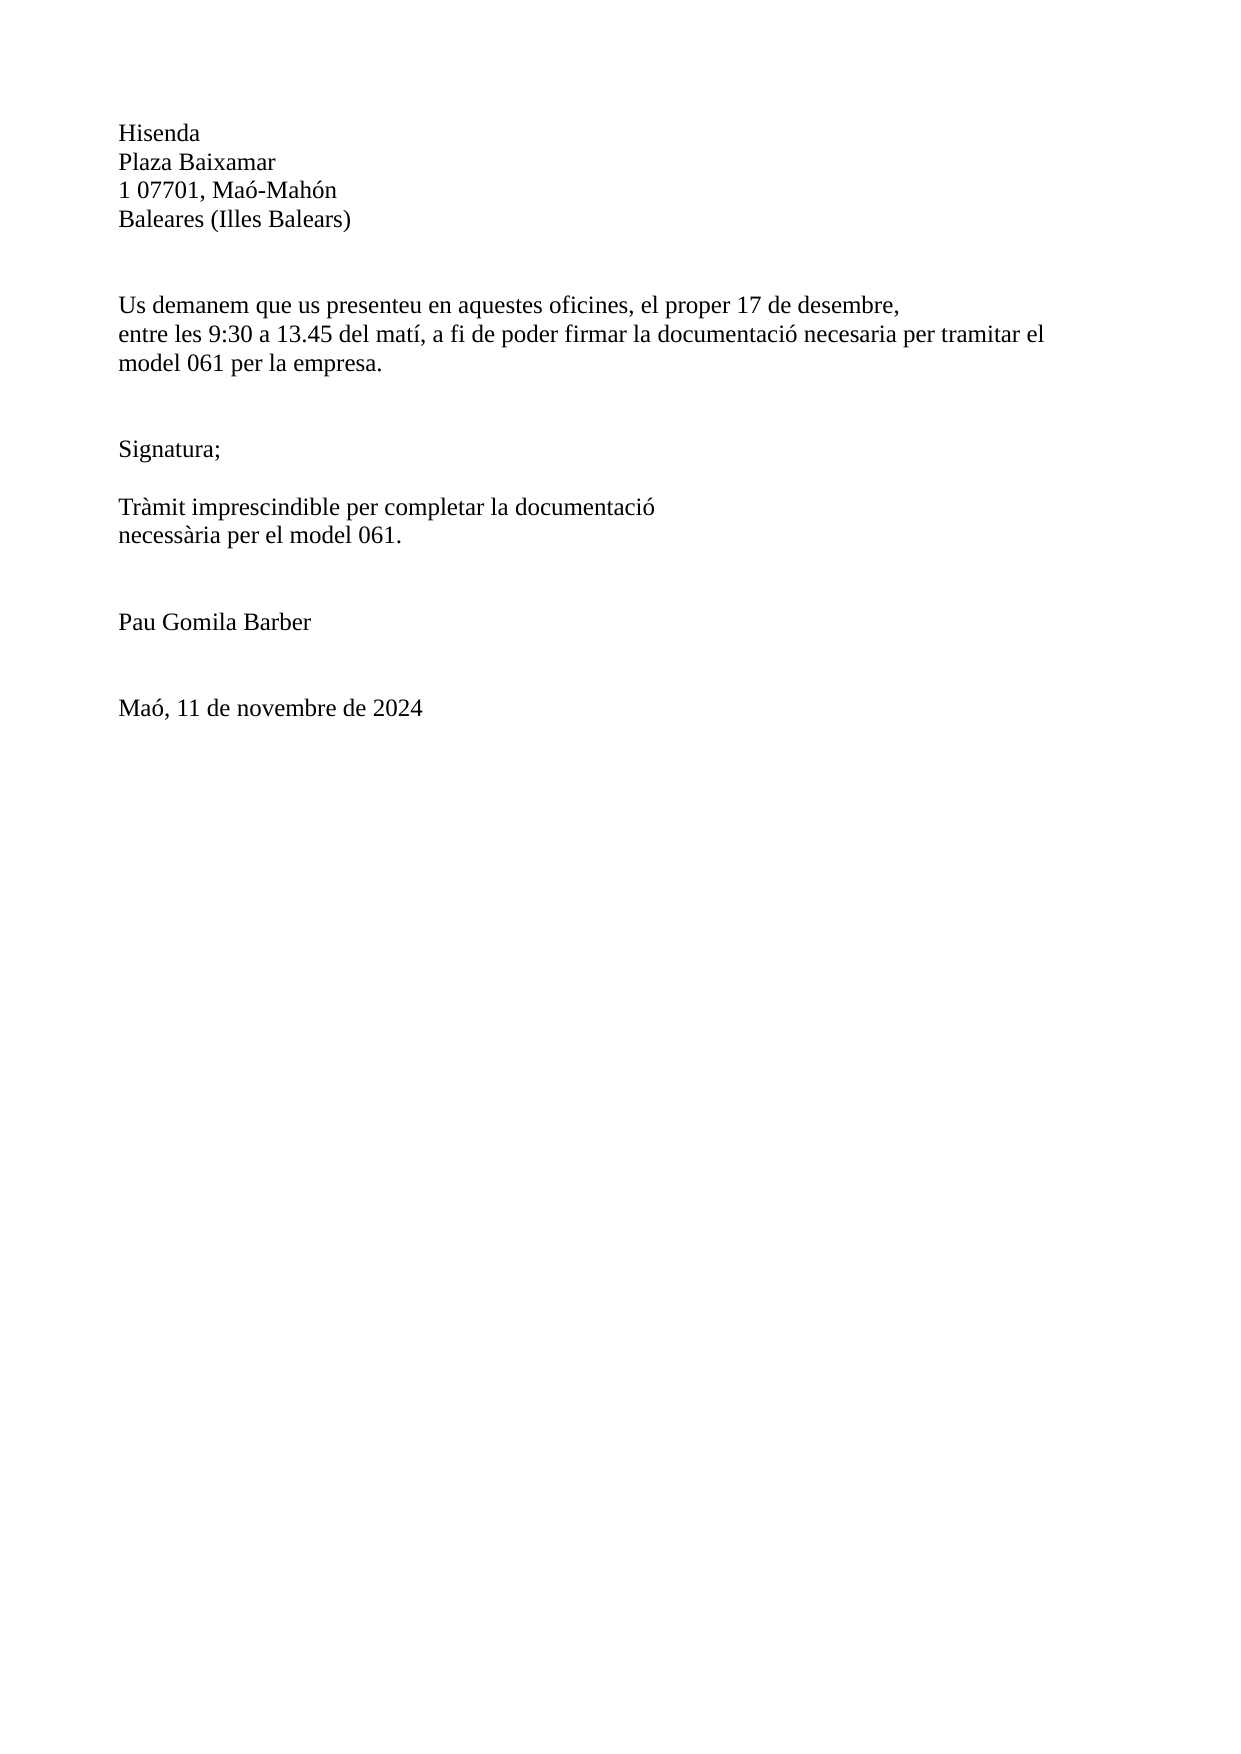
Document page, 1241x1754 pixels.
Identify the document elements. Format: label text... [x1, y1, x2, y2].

text entre les 9:30 a 13.45 del matí, a fi de poder firmar la documentació necesaria per tramitar el [118, 319, 1122, 348]
text Plaza Baixamar [118, 147, 1122, 176]
text necessària per el model 061. [118, 521, 1122, 549]
text 1 07701, Maó-Mahón [118, 176, 1122, 204]
text Hisenda [118, 118, 1122, 147]
text Tràmit imprescindible per completar la documentació [118, 492, 1122, 521]
text Us demanem que us presenteu en aquestes oficines, el proper 17 de desembre, [118, 291, 1122, 319]
text Baleares (Illes Balears) [118, 204, 1122, 233]
text Maó, 11 de novembre de 2024 [118, 693, 1122, 722]
text Signatura; [118, 434, 1122, 463]
text Pau Gomila Barber [118, 607, 1122, 636]
text model 061 per la empresa. [118, 348, 1122, 377]
